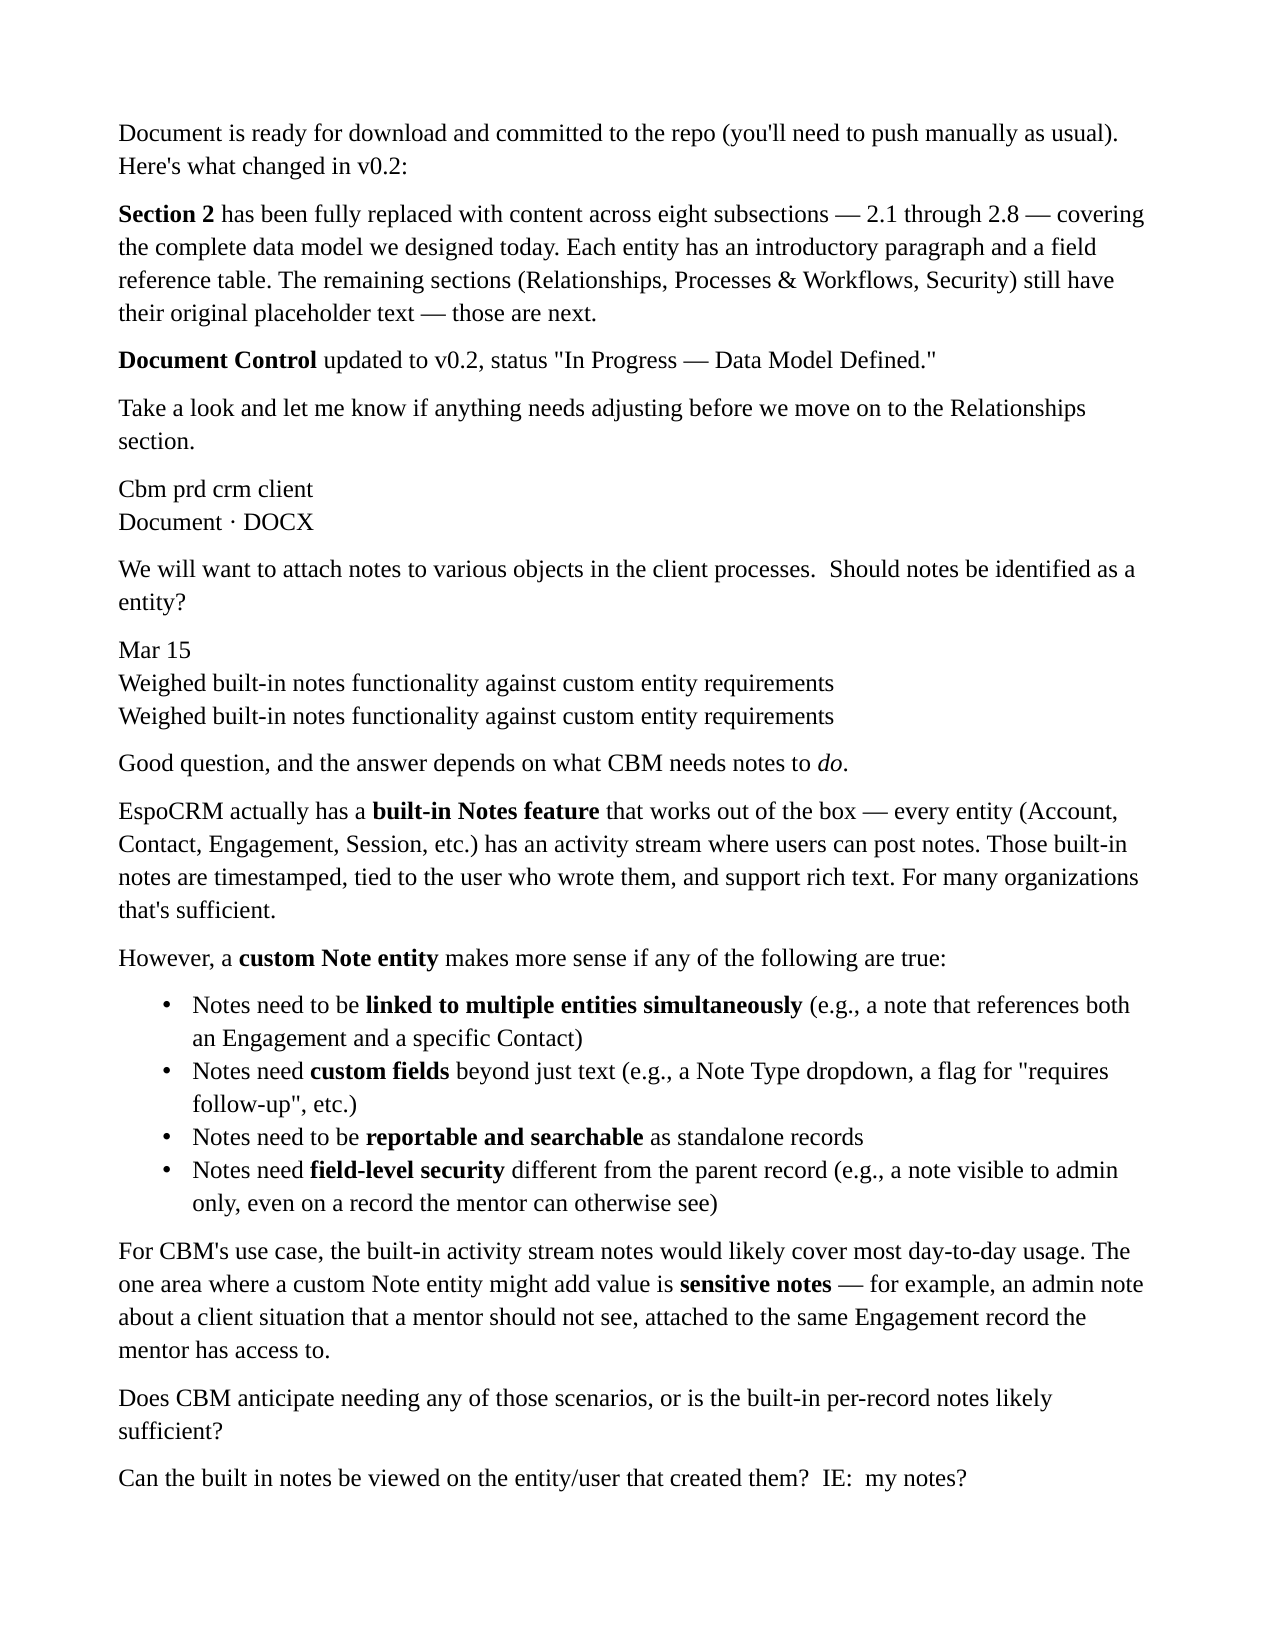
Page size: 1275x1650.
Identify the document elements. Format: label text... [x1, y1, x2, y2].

text We will want to attach notes to various objects in the client processes. Should notes be identified as a entity? [118, 554, 1157, 616]
text Take a look and let me know if anything needs adjusting before we move on to the Relationships section. [118, 393, 1157, 455]
text Good question, and the answer depends on what CBM needs notes to do. [118, 748, 1157, 777]
text However, a custom Note entity makes more sense if any of the following are true: [118, 943, 1157, 972]
text Section 2 has been fully replaced with content across eight subsections — 2.1 through 2.8 — covering the complete data model we designed today. Each entity has an introductory paragraph and a field reference table. The remaining sections (Relationships, Processes & Workflows, Security) still have their original placeholder text — those are next. [118, 199, 1157, 327]
text Weighed built-in notes functionality against custom entity requirements [118, 668, 1157, 697]
text For CBM's use case, the built-in activity stream notes would likely cover most day-to-day usage. The one area where a custom Note entity might add value is sensitive notes — for example, an admin note about a client situation that a mentor should not see, attached to the same Engagement record the mentor has access to. [118, 1236, 1157, 1364]
text Mar 15 [118, 635, 1157, 664]
text Does CBM anticipate needing any of those scenarios, or is the built-in per-record notes likely sufficient? [118, 1383, 1157, 1444]
list Notes need custom fields beyond just text (e.g., a Note Type dropdown, a flag for "requires follow-up", etc.) [162, 1056, 1157, 1118]
list Notes need to be reportable and searchable as standalone records [162, 1122, 1157, 1151]
list Notes need field-level security different from the parent record (e.g., a note visible to admin only, even on a record the mentor can otherwise see) [162, 1156, 1157, 1217]
list Notes need to be linked to multiple entities simultaneously (e.g., a note that references both an Engagement and a specific Contact) [162, 990, 1157, 1052]
text EspoCRM actually has a built-in Notes feature that works out of the box — every entity (Account, Contact, Engagement, Session, etc.) has an activity stream where users can post notes. Those built-in notes are timestamped, tied to the user who wrote them, and support rich text. For many organizations that's sufficient. [118, 796, 1157, 924]
text Document is ready for download and committed to the repo (you'll need to push manually as usual). Here's what changed in v0.2: [118, 118, 1157, 180]
text Document Control updated to v0.2, status "In Progress — Data Model Defined." [118, 345, 1157, 374]
text Can the built in notes be viewed on the entity/user that created them? IE: my notes? [118, 1463, 1157, 1492]
text Weighed built-in notes functionality against custom entity requirements [118, 701, 1157, 730]
text Cbm prd crm client [118, 474, 1157, 502]
text Document · DOCX [118, 507, 1157, 535]
